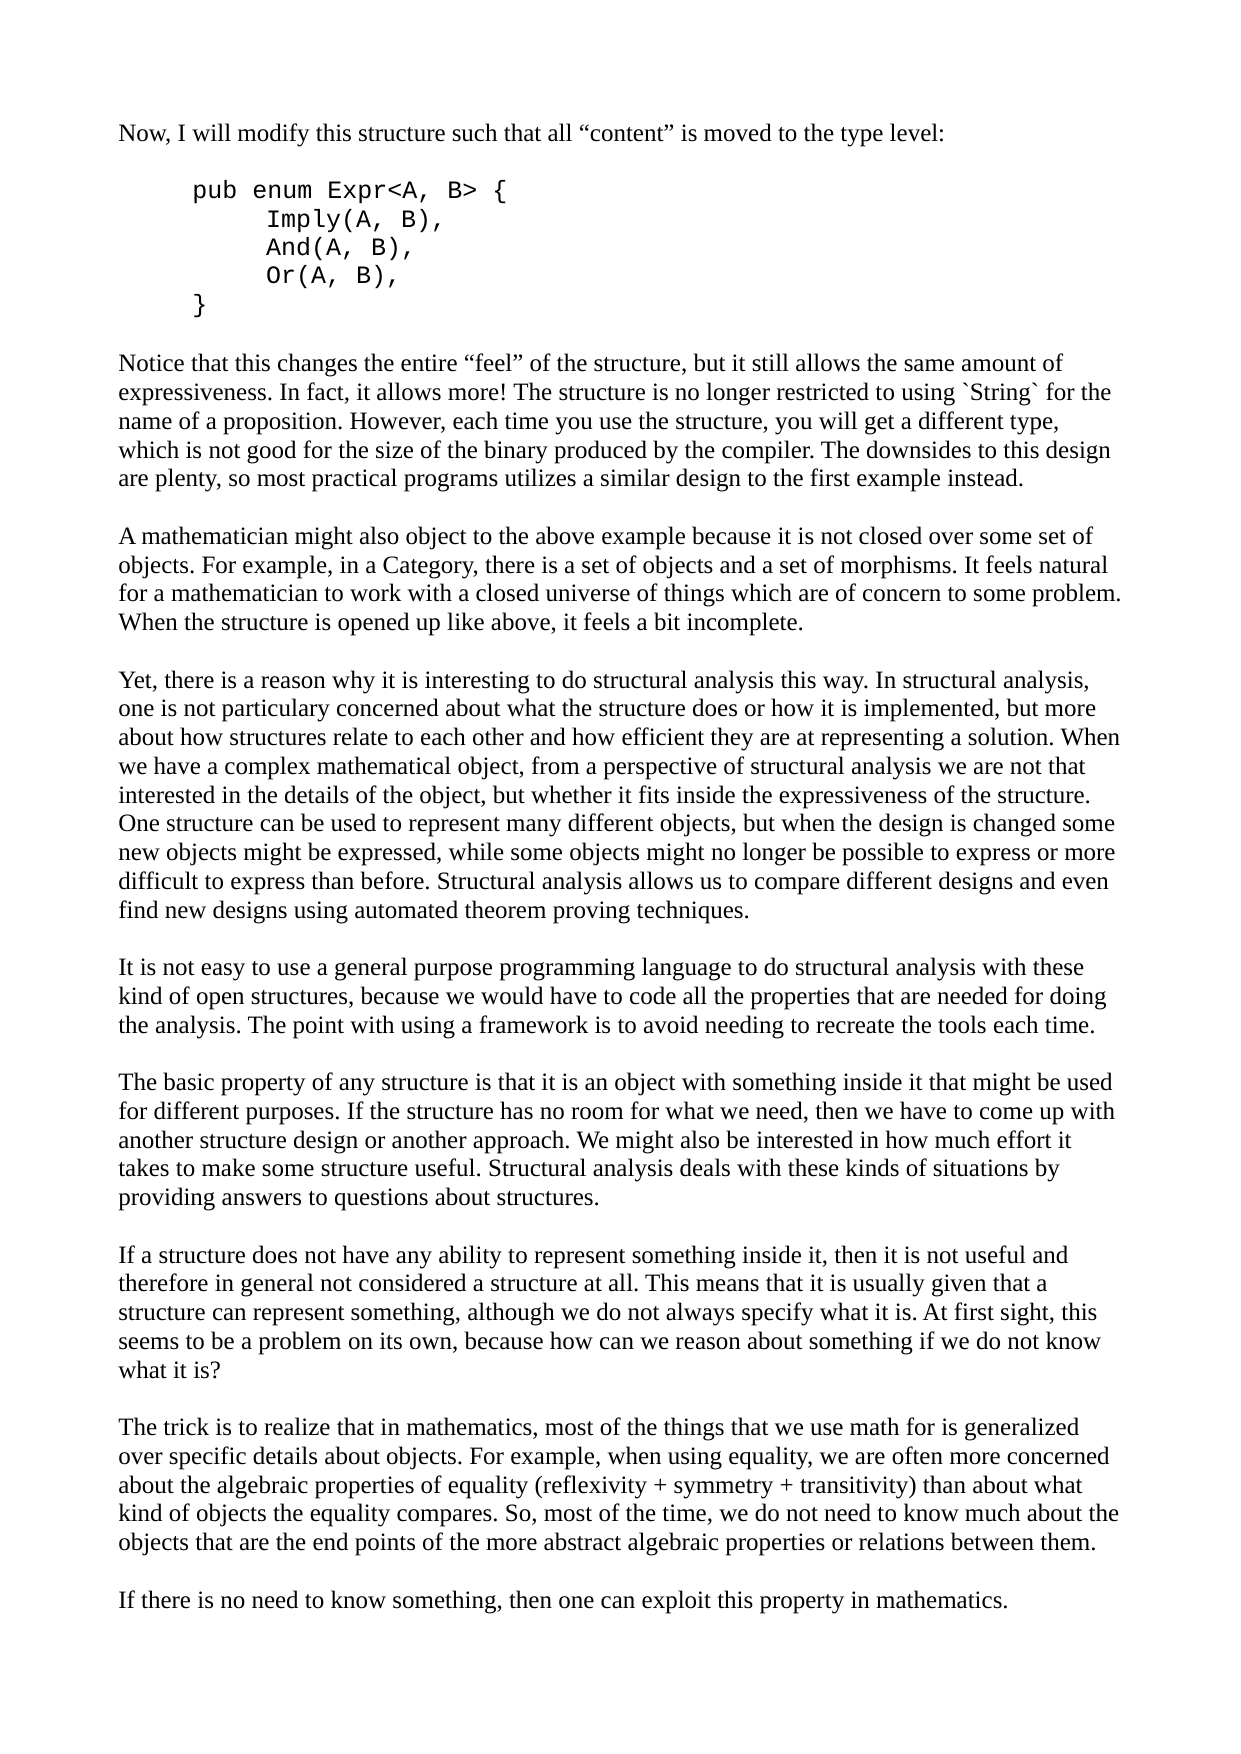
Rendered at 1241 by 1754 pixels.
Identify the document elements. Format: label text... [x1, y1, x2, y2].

text Now, I will modify this structure such that all “content” is moved to the type level: [118, 118, 1122, 147]
text Or(A, B), [118, 263, 1122, 291]
text And(A, B), [118, 235, 1122, 263]
text If a structure does not have any ability to represent something inside it, then it is not useful and therefore in general not considered a structure at all. This means that it is usually given that a structure can represent something, although we do not always specify what it is. At first sight, this seems to be a problem on its own, because how can we reason about something if we do not know what it is? [118, 1240, 1122, 1383]
text pub enum Expr<A, B> { [118, 176, 1122, 206]
text The basic property of any structure is that it is an object with something inside it that might be used for different purposes. If the structure has no room for what we need, then we have to come up with another structure design or another approach. We might also be interested in how much effort it takes to make some structure useful. Structural analysis deals with these kinds of situations by providing answers to questions about structures. [118, 1067, 1122, 1211]
text } [118, 291, 1122, 320]
text Imply(A, B), [118, 206, 1122, 235]
text Yet, there is a reason why it is interesting to do structural analysis this way. In structural analysis, one is not particulary concerned about what the structure does or how it is implemented, but more about how structures relate to each other and how efficient they are at representing a solution. When we have a complex mathematical object, from a perspective of structural analysis we are not that interested in the details of the object, but whether it fits inside the expressiveness of the structure. One structure can be used to represent many different objects, but when the design is changed some new objects might be expressed, while some objects might no longer be possible to express or more difficult to express than before. Structural analysis allows us to compare different designs and even find new designs using automated theorem proving techniques. [118, 665, 1122, 923]
text Notice that this changes the entire “feel” of the structure, but it still allows the same amount of expressiveness. In fact, it allows more! The structure is no longer restricted to using `String` for the name of a proposition. However, each time you use the structure, you will get a different type, which is not good for the size of the binary produced by the compiler. The downsides to this design are plenty, so most practical programs utilizes a similar design to the first example instead. [118, 348, 1122, 492]
text It is not easy to use a general purpose programming language to do structural analysis with these kind of open structures, because we would have to code all the properties that are needed for doing the analysis. The point with using a framework is to avoid needing to recreate the tools each time. [118, 952, 1122, 1038]
text If there is no need to know something, then one can exploit this property in mathematics. [118, 1585, 1122, 1613]
text A mathematician might also object to the above example because it is not closed over some set of objects. For example, in a Category, there is a set of objects and a set of morphisms. It feels natural for a mathematician to work with a closed universe of things which are of concern to some problem. When the structure is opened up like above, it feels a bit incomplete. [118, 521, 1122, 636]
text The trick is to realize that in mathematics, most of the things that we use math for is generalized over specific details about objects. For example, when using equality, we are often more concerned about the algebraic properties of equality (reflexivity + symmetry + transitivity) than about what kind of objects the equality compares. So, most of the time, we do not need to know much about the objects that are the end points of the more abstract algebraic properties or relations between them. [118, 1412, 1122, 1556]
